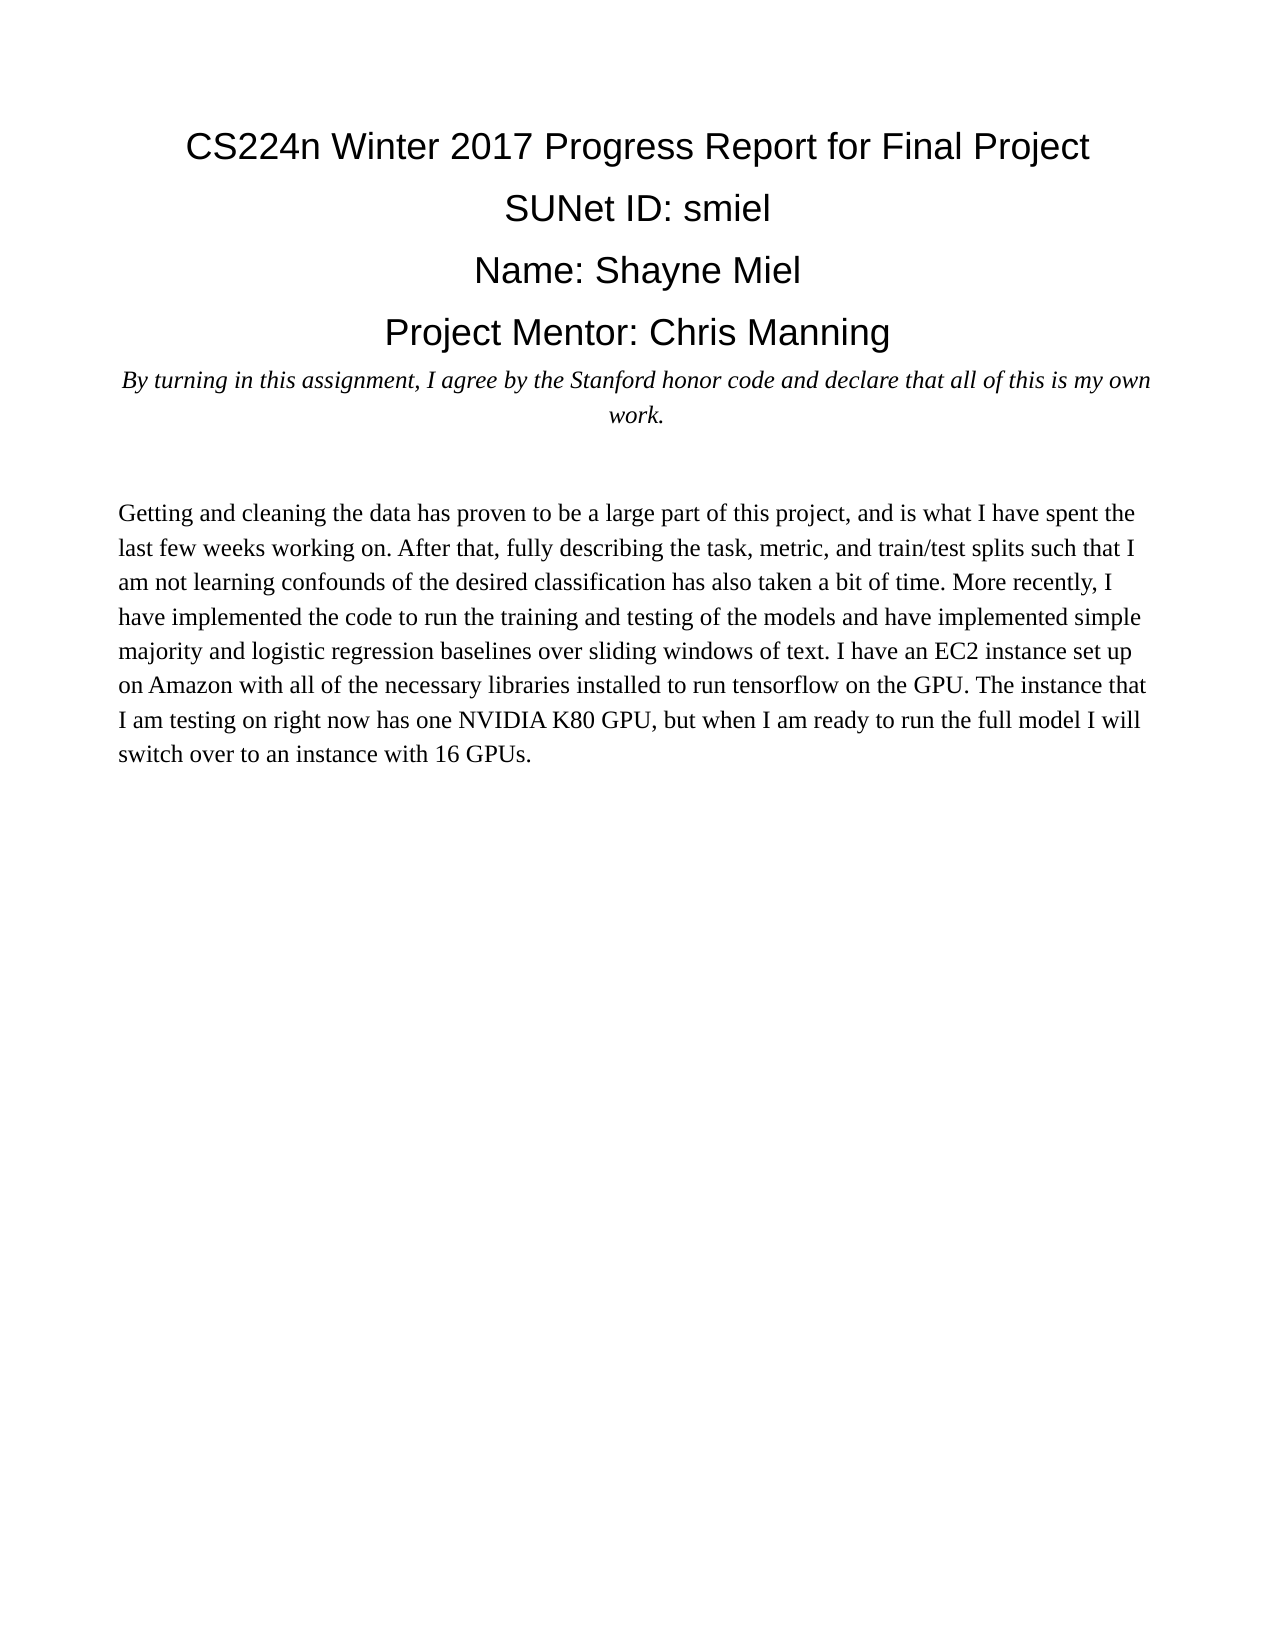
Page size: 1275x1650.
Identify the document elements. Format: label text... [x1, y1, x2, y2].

subtitle CS224n Winter 2017 Progress Report for Final Project [118, 124, 1157, 167]
subtitle Name: Shayne Miel [118, 248, 1157, 291]
subtitle Project Mentor: Chris Manning [118, 310, 1157, 353]
subtitle SUNet ID: smiel [118, 186, 1157, 229]
text Getting and cleaning the data has proven to be a large part of this project, and is what I have spent the last few weeks working on. After that, fully describing the task, metric, and train/test splits such that I am not learning confounds of the desired classification has also taken a bit of time. More recently, I have implemented the code to run the training and testing of the models and have implemented simple majority and logistic regression baselines over sliding windows of text. I have an EC2 instance set up on Amazon with all of the necessary libraries installed to run tensorflow on the GPU. The instance that I am testing on right now has one NVIDIA K80 GPU, but when I am ready to run the full model I will switch over to an instance with 16 GPUs. [118, 498, 1157, 768]
text By turning in this assignment, I agree by the Stanford honor code and declare that all of this is my own work. [118, 366, 1157, 429]
